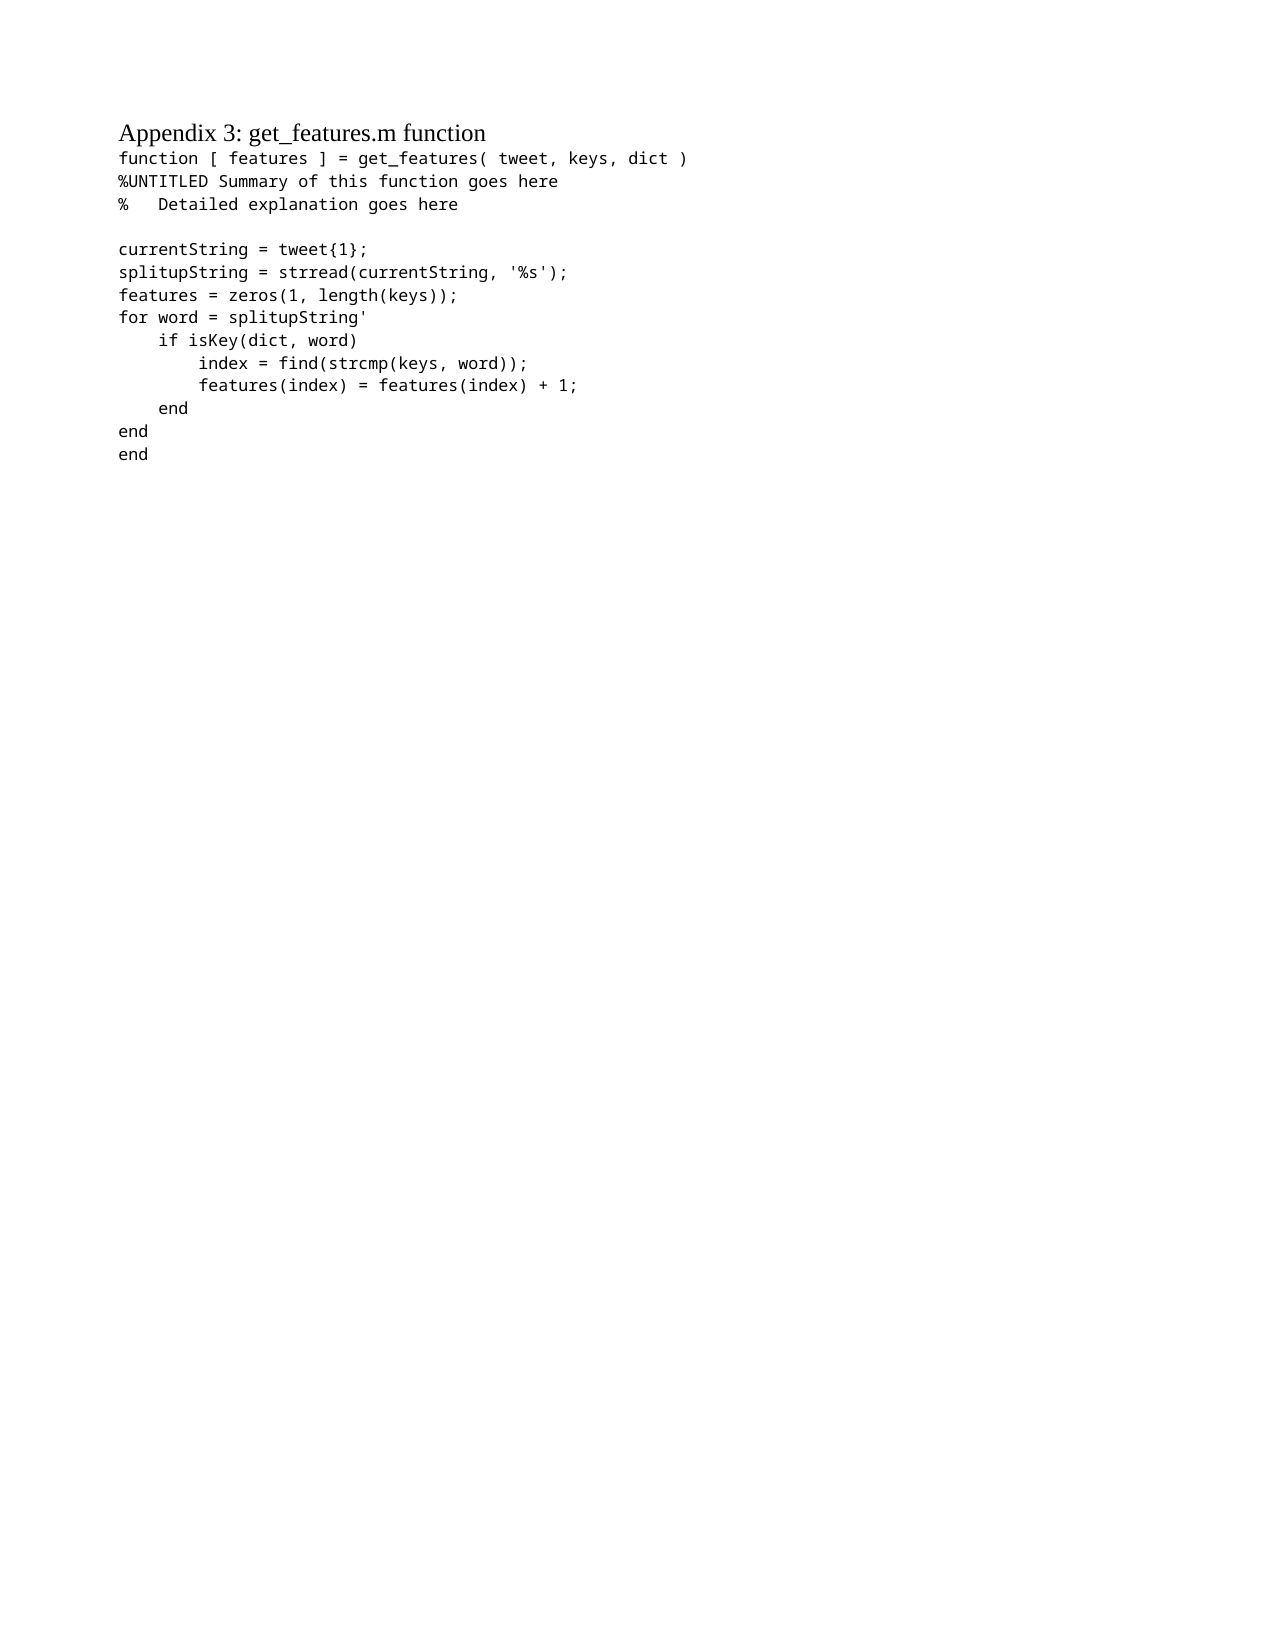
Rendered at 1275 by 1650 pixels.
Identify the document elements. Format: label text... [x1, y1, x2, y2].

text if isKey(dict, word) [118, 328, 1157, 351]
text currentString = tweet{1}; [118, 238, 1157, 260]
text features(index) = features(index) + 1; [118, 374, 1157, 397]
text function [ features ] = get_features( tweet, keys, dict ) [118, 147, 1157, 169]
text for word = splitupString' [118, 306, 1157, 328]
text Appendix 3: get_features.m function [118, 118, 1157, 147]
text splitupString = strread(currentString, '%s'); [118, 260, 1157, 283]
text features = zeros(1, length(keys)); [118, 283, 1157, 306]
text end [118, 442, 1157, 465]
text end [118, 419, 1157, 442]
text %UNTITLED Summary of this function goes here [118, 169, 1157, 192]
text end [118, 397, 1157, 419]
text % Detailed explanation goes here [118, 192, 1157, 215]
text index = find(strcmp(keys, word)); [118, 351, 1157, 374]
